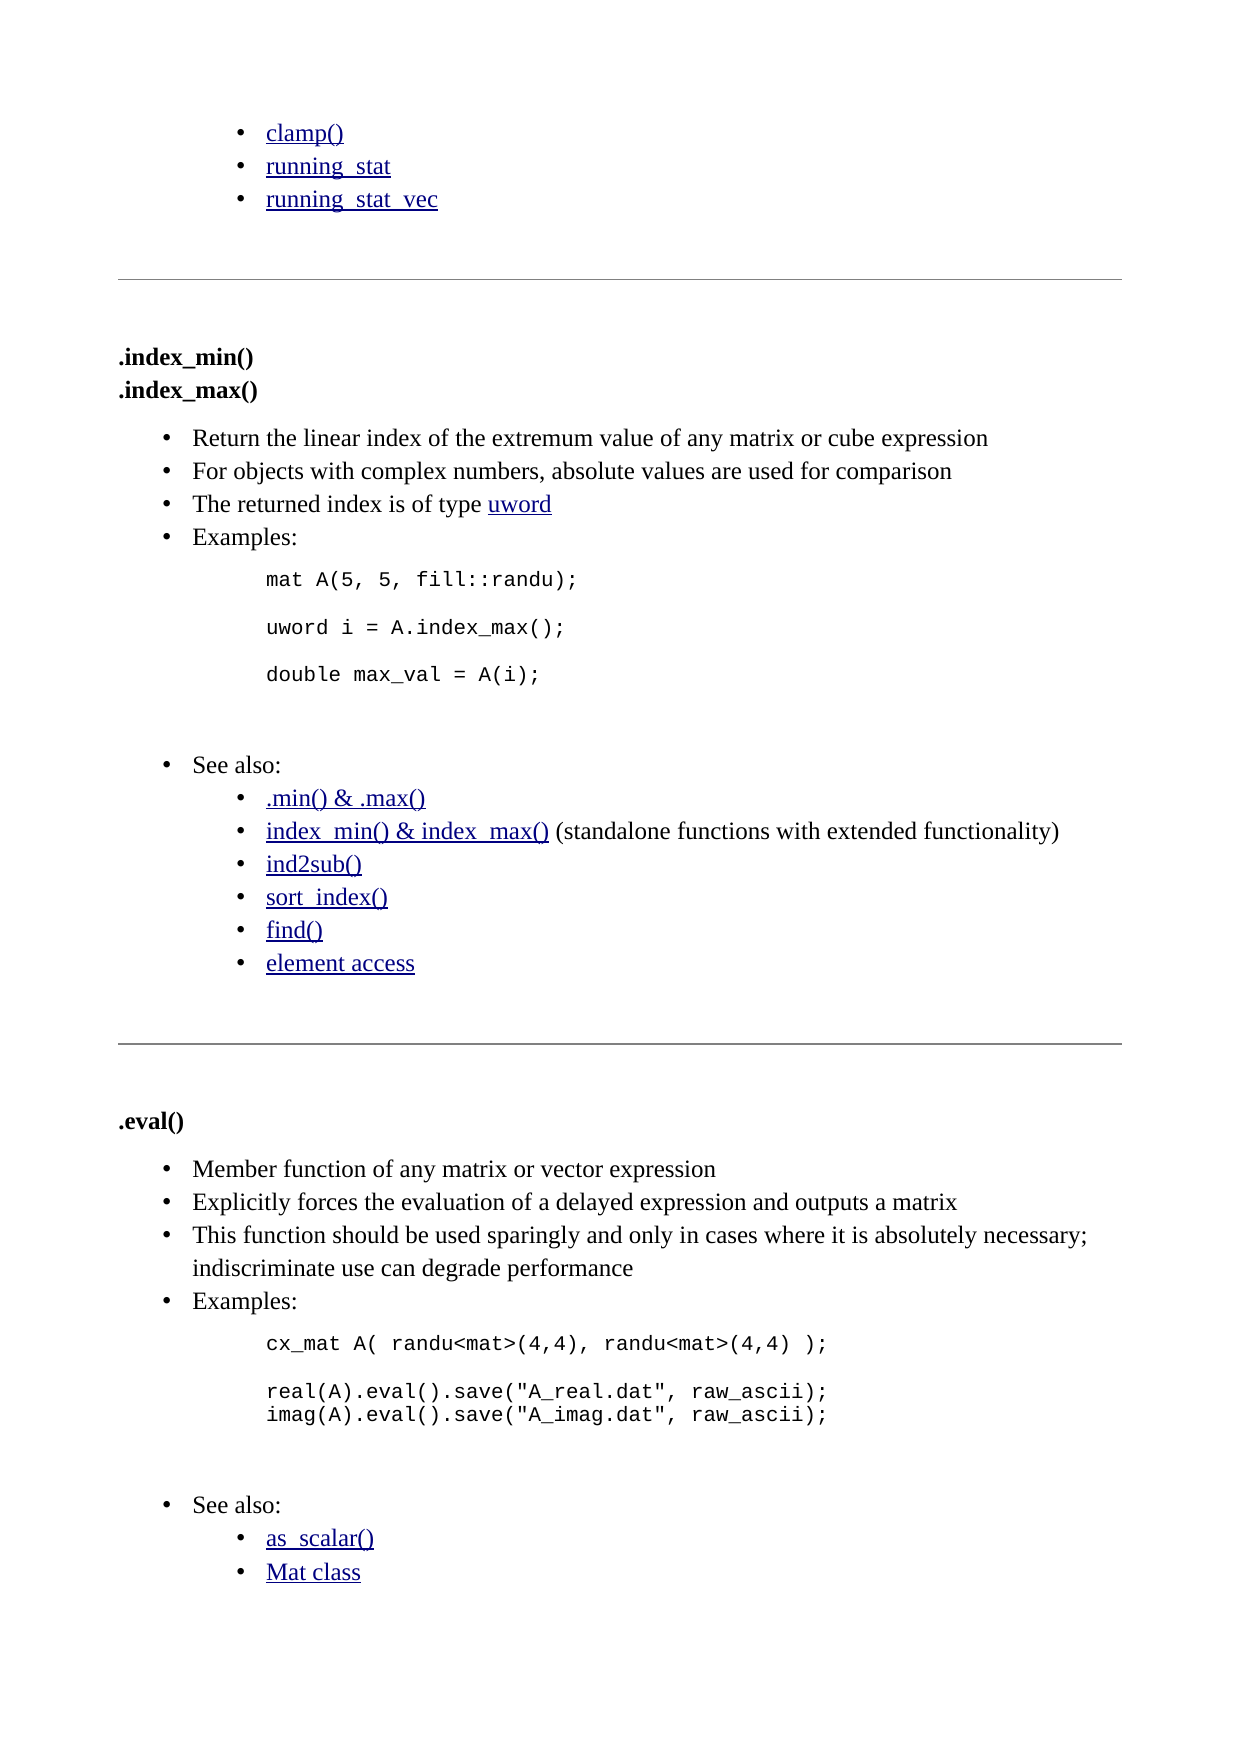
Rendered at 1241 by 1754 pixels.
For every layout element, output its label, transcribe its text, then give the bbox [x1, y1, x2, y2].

list .min() & .max() [236, 783, 1122, 812]
list Member function of any matrix or vector expression [162, 1154, 1122, 1182]
list uword i = A.index_max(); [236, 617, 1122, 640]
list Examples: [162, 522, 1122, 551]
list clamp() [236, 118, 1122, 147]
list sort_index() [236, 882, 1122, 911]
list index_min() & index_max() (standalone functions with extended functionality) [236, 816, 1122, 845]
list The returned index is of type uword [162, 489, 1122, 517]
list real(A).eval().save("A_real.dat", raw_ascii); [236, 1381, 1122, 1404]
list mat A(5, 5, fill::randu); [236, 569, 1122, 593]
list running_stat [236, 151, 1122, 180]
list imag(A).eval().save("A_imag.dat", raw_ascii); [236, 1404, 1122, 1428]
list find() [236, 915, 1122, 944]
list Mat class [236, 1557, 1122, 1585]
text .index_min() .index_max() [118, 342, 1122, 404]
list Return the linear index of the extremum value of any matrix or cube expression [162, 423, 1122, 451]
list See also: [162, 750, 1122, 779]
list See also: [162, 1491, 1122, 1519]
list cx_mat A( randu<mat>(4,4), randu<mat>(4,4) ); [236, 1333, 1122, 1357]
list Examples: [162, 1286, 1122, 1314]
list This function should be used sparingly and only in cases where it is absolutely necessary; indiscriminate use can degrade performance [162, 1220, 1122, 1282]
list element access [236, 948, 1122, 977]
list ind2sub() [236, 849, 1122, 878]
list running_stat_vec [236, 184, 1122, 213]
text .eval() [118, 1106, 1122, 1135]
list Explicitly forces the evaluation of a delayed expression and outputs a matrix [162, 1187, 1122, 1216]
list double max_val = A(i); [236, 664, 1122, 688]
list For objects with complex numbers, absolute values are used for comparison [162, 456, 1122, 484]
list as_scalar() [236, 1523, 1122, 1552]
